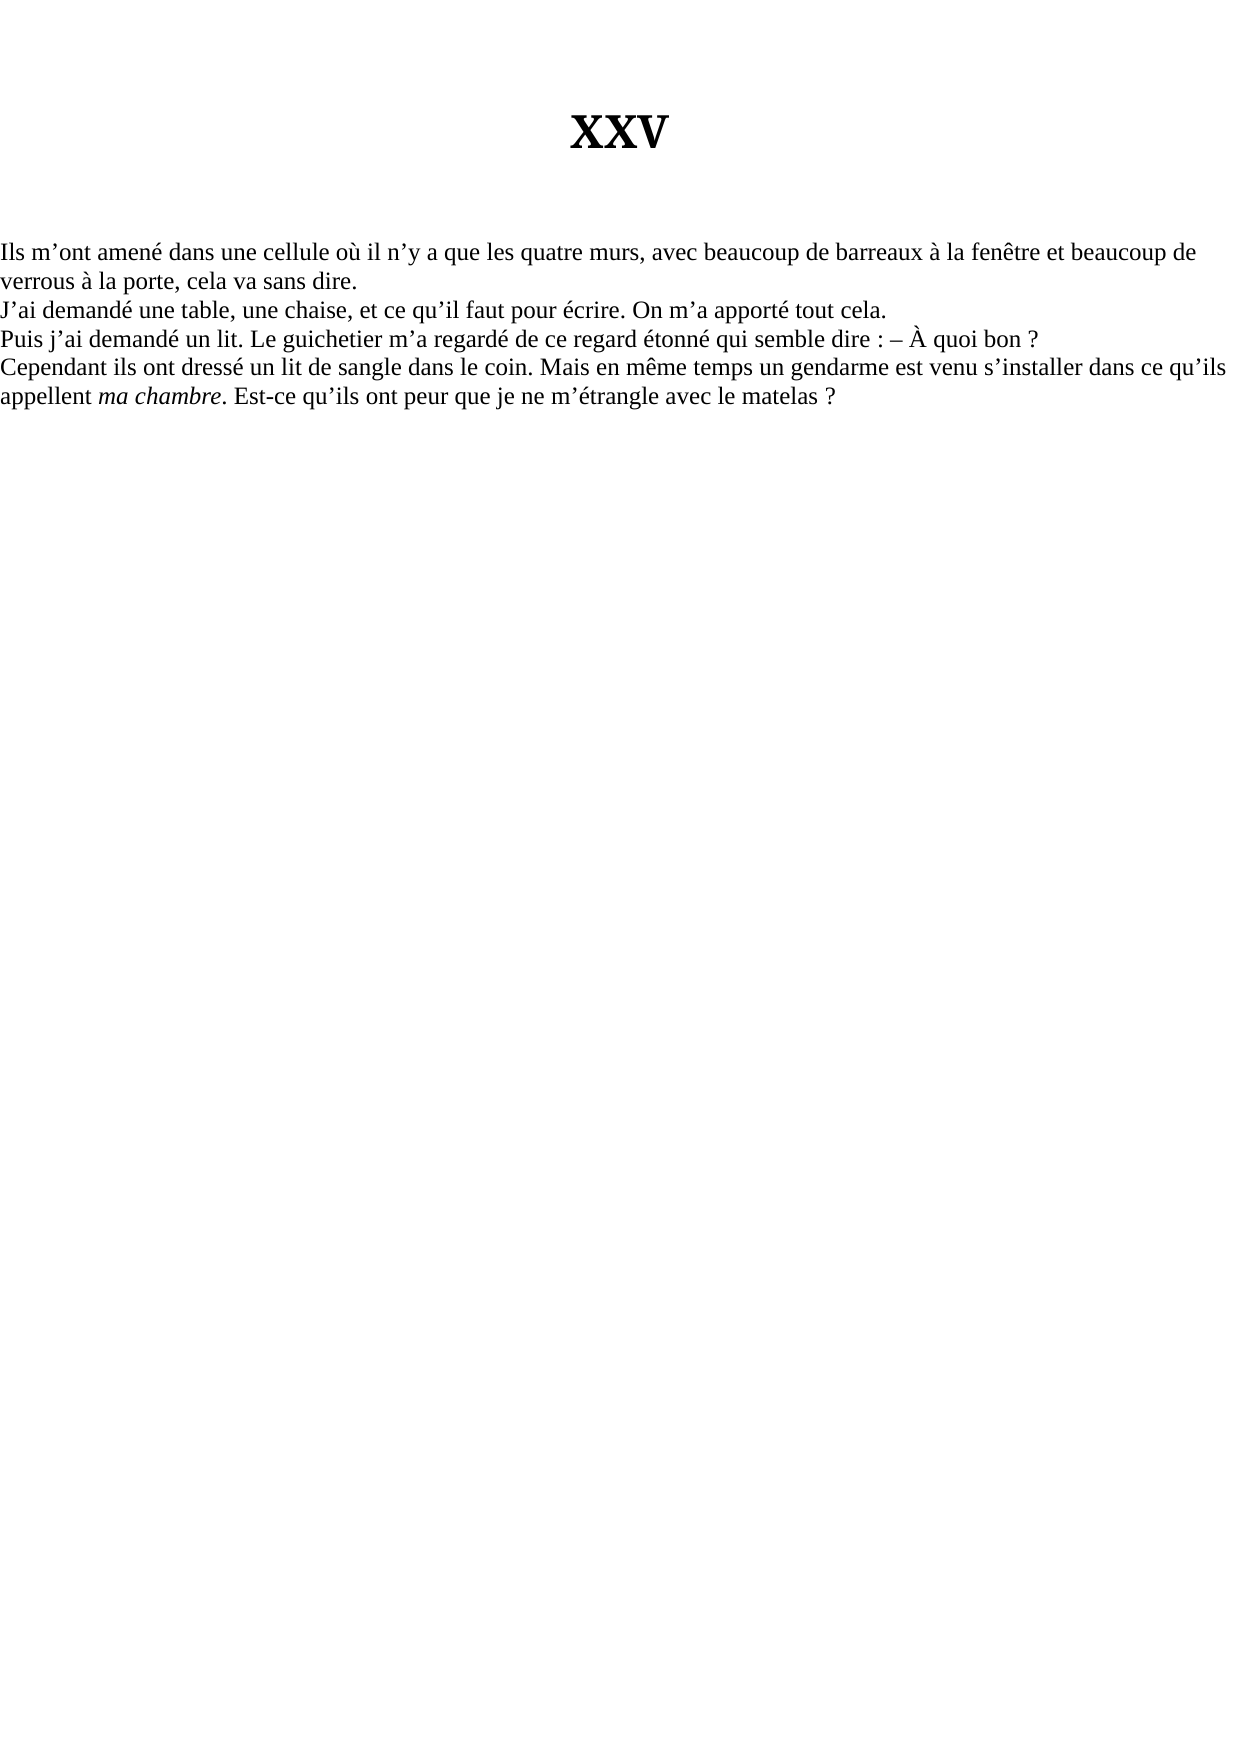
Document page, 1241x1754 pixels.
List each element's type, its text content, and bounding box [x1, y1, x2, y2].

text Puis j’ai demandé un lit. Le guichetier m’a regardé de ce regard étonné qui semble dire : – À quoi bon ? [0, 324, 1240, 352]
text Ils m’ont amené dans une cellule où il n’y a que les quatre murs, avec beaucoup de barreaux à la fenêtre et beaucoup de verrous à la porte, cela va sans dire. [0, 237, 1240, 295]
text Cependant ils ont dressé un lit de sangle dans le coin. Mais en même temps un gendarme est venu s’installer dans ce qu’ils appellent ma chambre. Est-ce qu’ils ont peur que je ne m’étrangle avec le matelas ? [0, 352, 1240, 410]
text J’ai demandé une table, une chaise, et ce qu’il faut pour écrire. On m’a apporté tout cela. [0, 295, 1240, 324]
subtitle XXV [0, 100, 1240, 162]
